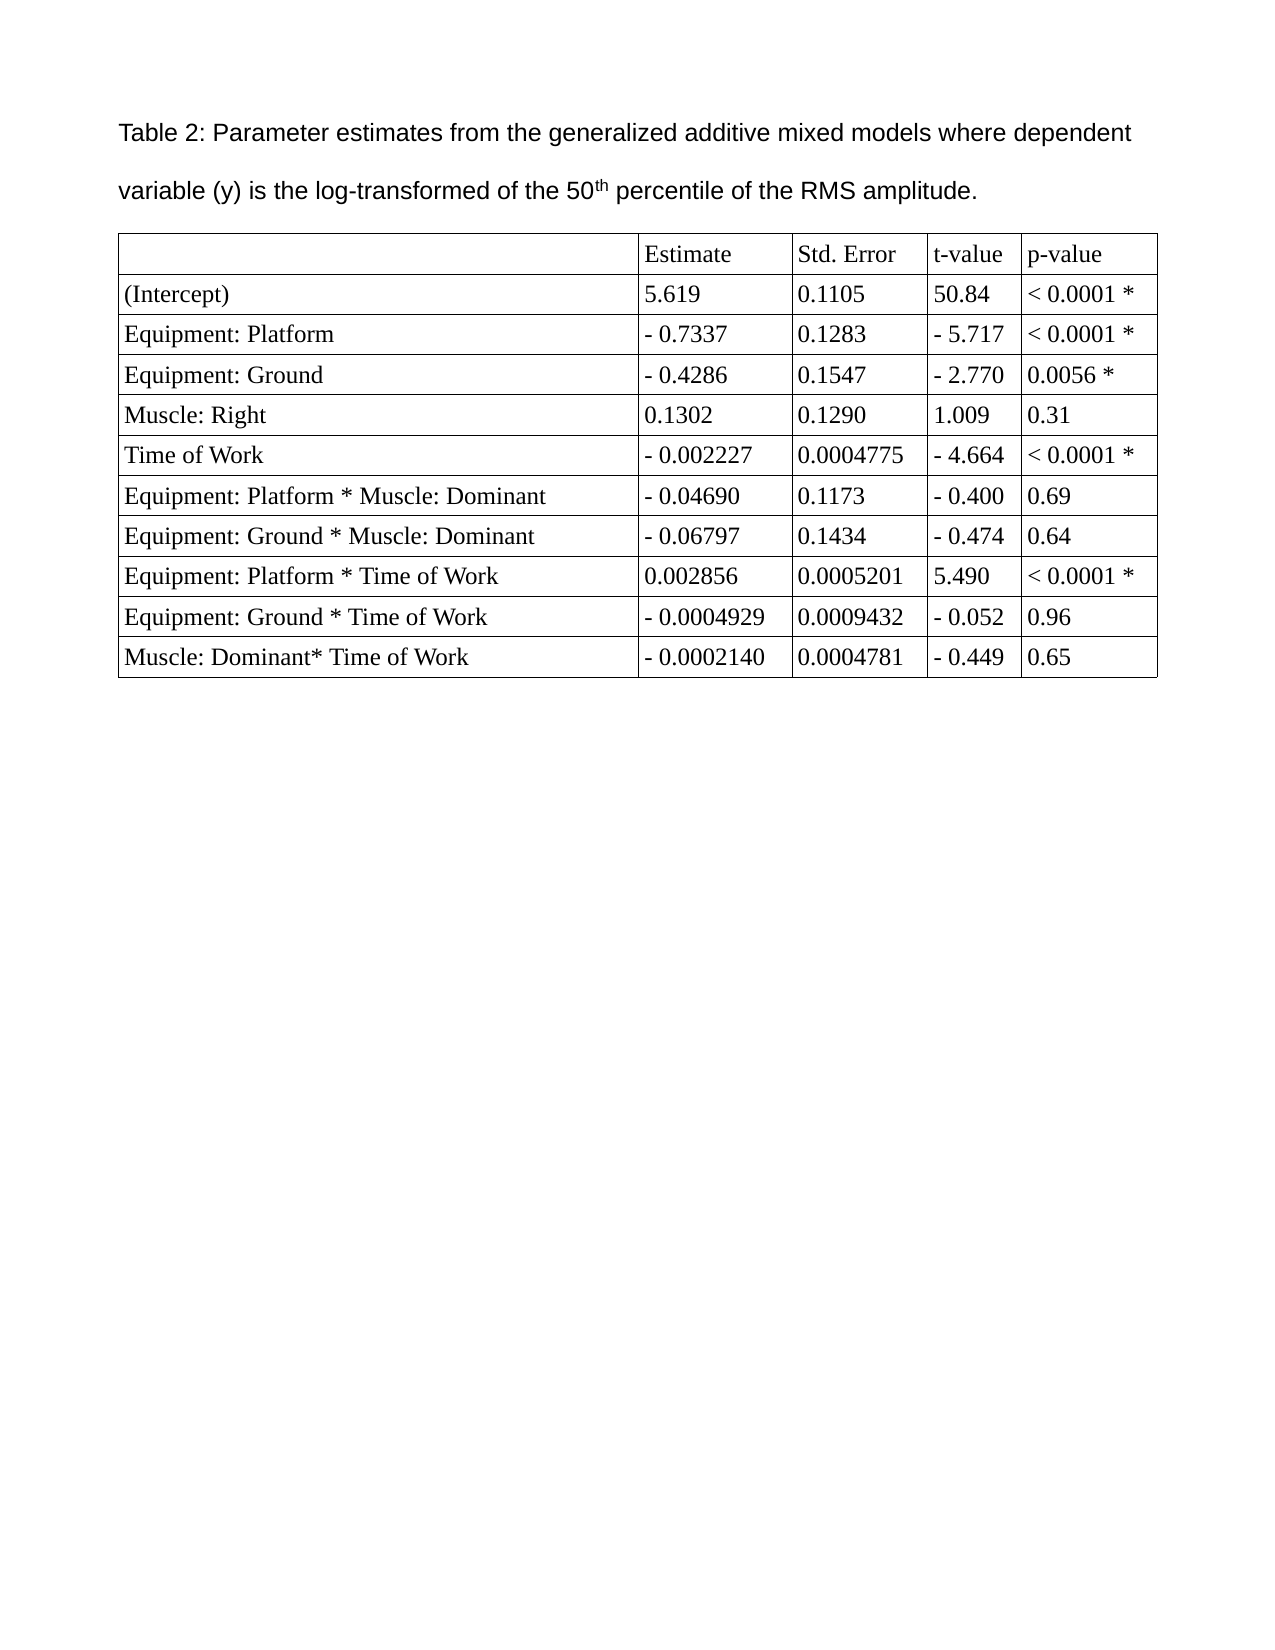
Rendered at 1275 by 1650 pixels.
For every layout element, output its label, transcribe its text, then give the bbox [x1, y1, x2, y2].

table_cell < 0.0001 * [1022, 315, 1157, 354]
table_cell Muscle: Right [119, 395, 638, 435]
table_cell 0.0004775 [793, 436, 927, 475]
table_cell - 5.717 [928, 315, 1021, 354]
table_cell - 2.770 [928, 355, 1021, 394]
table_cell 50.84 [928, 275, 1021, 314]
table_cell 1.009 [928, 395, 1021, 435]
table_cell - 0.0004929 [639, 597, 792, 636]
table_cell < 0.0001 * [1022, 436, 1157, 475]
table_cell - 0.04690 [639, 476, 792, 515]
text Table 2: Parameter estimates from the generalized additive mixed models where dependent variable (y) is the log-transformed of the 50th percentile of the RMS amplitude. [118, 118, 1157, 204]
table_cell - 4.664 [928, 436, 1021, 475]
table_cell Equipment: Ground [119, 355, 638, 394]
table_cell 0.1434 [793, 516, 927, 556]
table_cell Equipment: Platform [119, 315, 638, 354]
table_cell - 0.7337 [639, 315, 792, 354]
table_header Std. Error [793, 234, 927, 273]
table_cell Equipment: Ground * Muscle: Dominant [119, 516, 638, 556]
table_cell 0.1173 [793, 476, 927, 515]
table_cell (Intercept) [119, 275, 638, 314]
table_header [119, 234, 638, 273]
table_cell Equipment: Ground * Time of Work [119, 597, 638, 636]
table_cell < 0.0001 * [1022, 275, 1157, 314]
table_cell - 0.400 [928, 476, 1021, 515]
table_cell 0.1302 [639, 395, 792, 435]
table_cell 0.1547 [793, 355, 927, 394]
table_cell 0.0005201 [793, 557, 927, 596]
table_cell Equipment: Platform * Muscle: Dominant [119, 476, 638, 515]
table_cell Equipment: Platform * Time of Work [119, 557, 638, 596]
table_cell 0.1105 [793, 275, 927, 314]
table_cell 0.96 [1022, 597, 1157, 636]
table_cell - 0.052 [928, 597, 1021, 636]
table_cell - 0.06797 [639, 516, 792, 556]
table_cell 0.1290 [793, 395, 927, 435]
table_cell 0.1283 [793, 315, 927, 354]
table_cell 5.490 [928, 557, 1021, 596]
table_cell - 0.449 [928, 637, 1021, 677]
table_cell Muscle: Dominant* Time of Work [119, 637, 638, 677]
table_cell 0.65 [1022, 637, 1157, 677]
table_cell 0.0009432 [793, 597, 927, 636]
table_cell < 0.0001 * [1022, 557, 1157, 596]
table_cell Time of Work [119, 436, 638, 475]
table_cell 0.0056 * [1022, 355, 1157, 394]
table_cell 5.619 [639, 275, 792, 314]
table_cell - 0.002227 [639, 436, 792, 475]
table_cell 0.0004781 [793, 637, 927, 677]
table_header Estimate [639, 234, 792, 273]
table_cell 0.64 [1022, 516, 1157, 556]
table_cell - 0.474 [928, 516, 1021, 556]
table_header p-value [1022, 234, 1157, 273]
table_cell 0.002856 [639, 557, 792, 596]
table_cell 0.31 [1022, 395, 1157, 435]
table_cell 0.69 [1022, 476, 1157, 515]
table_header t-value [928, 234, 1021, 273]
table_cell - 0.0002140 [639, 637, 792, 677]
table_cell - 0.4286 [639, 355, 792, 394]
